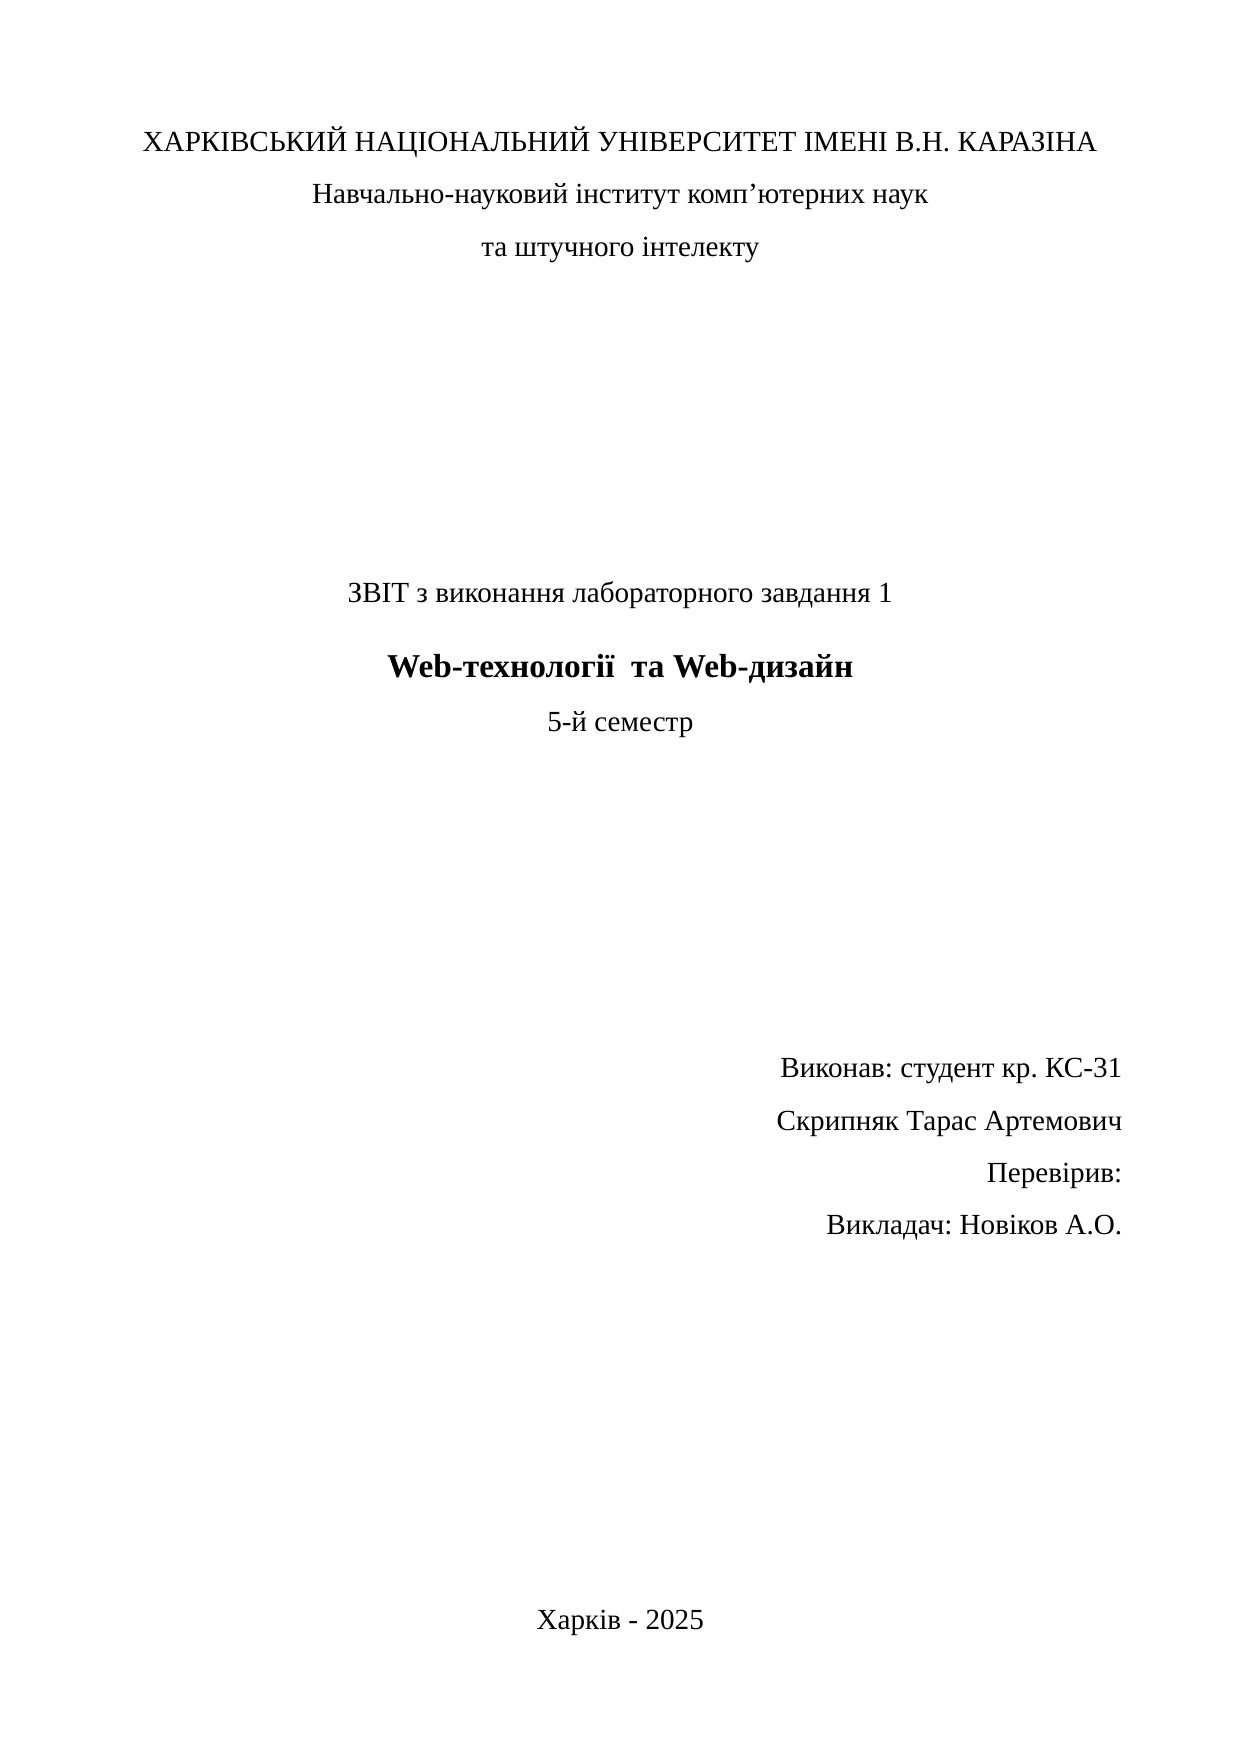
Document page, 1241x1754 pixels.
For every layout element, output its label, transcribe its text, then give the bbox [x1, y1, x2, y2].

subtitle 5-й семестр [118, 704, 1122, 737]
subtitle Перевірив: [118, 1155, 1122, 1188]
subtitle та штучного інтелекту [118, 229, 1122, 262]
subtitle ЗВІТ з виконання лабораторного завдання 1 [118, 576, 1122, 609]
subtitle Навчально-науковий інститут комп’ютерних наук [118, 177, 1122, 210]
subtitle ХАРКІВСЬКИЙ НАЦІОНАЛЬНИЙ УНІВЕРСИТЕТ ІМЕНІ В.Н. КАРАЗІНА [118, 124, 1122, 158]
subtitle Викладач: Новіков А.О. [118, 1207, 1122, 1241]
subtitle Виконав: студент кр. КС-31 [118, 1050, 1122, 1084]
title Web-технології та Web-дизайн [118, 647, 1122, 685]
subtitle Скрипняк Тарас Артемович [118, 1103, 1122, 1136]
